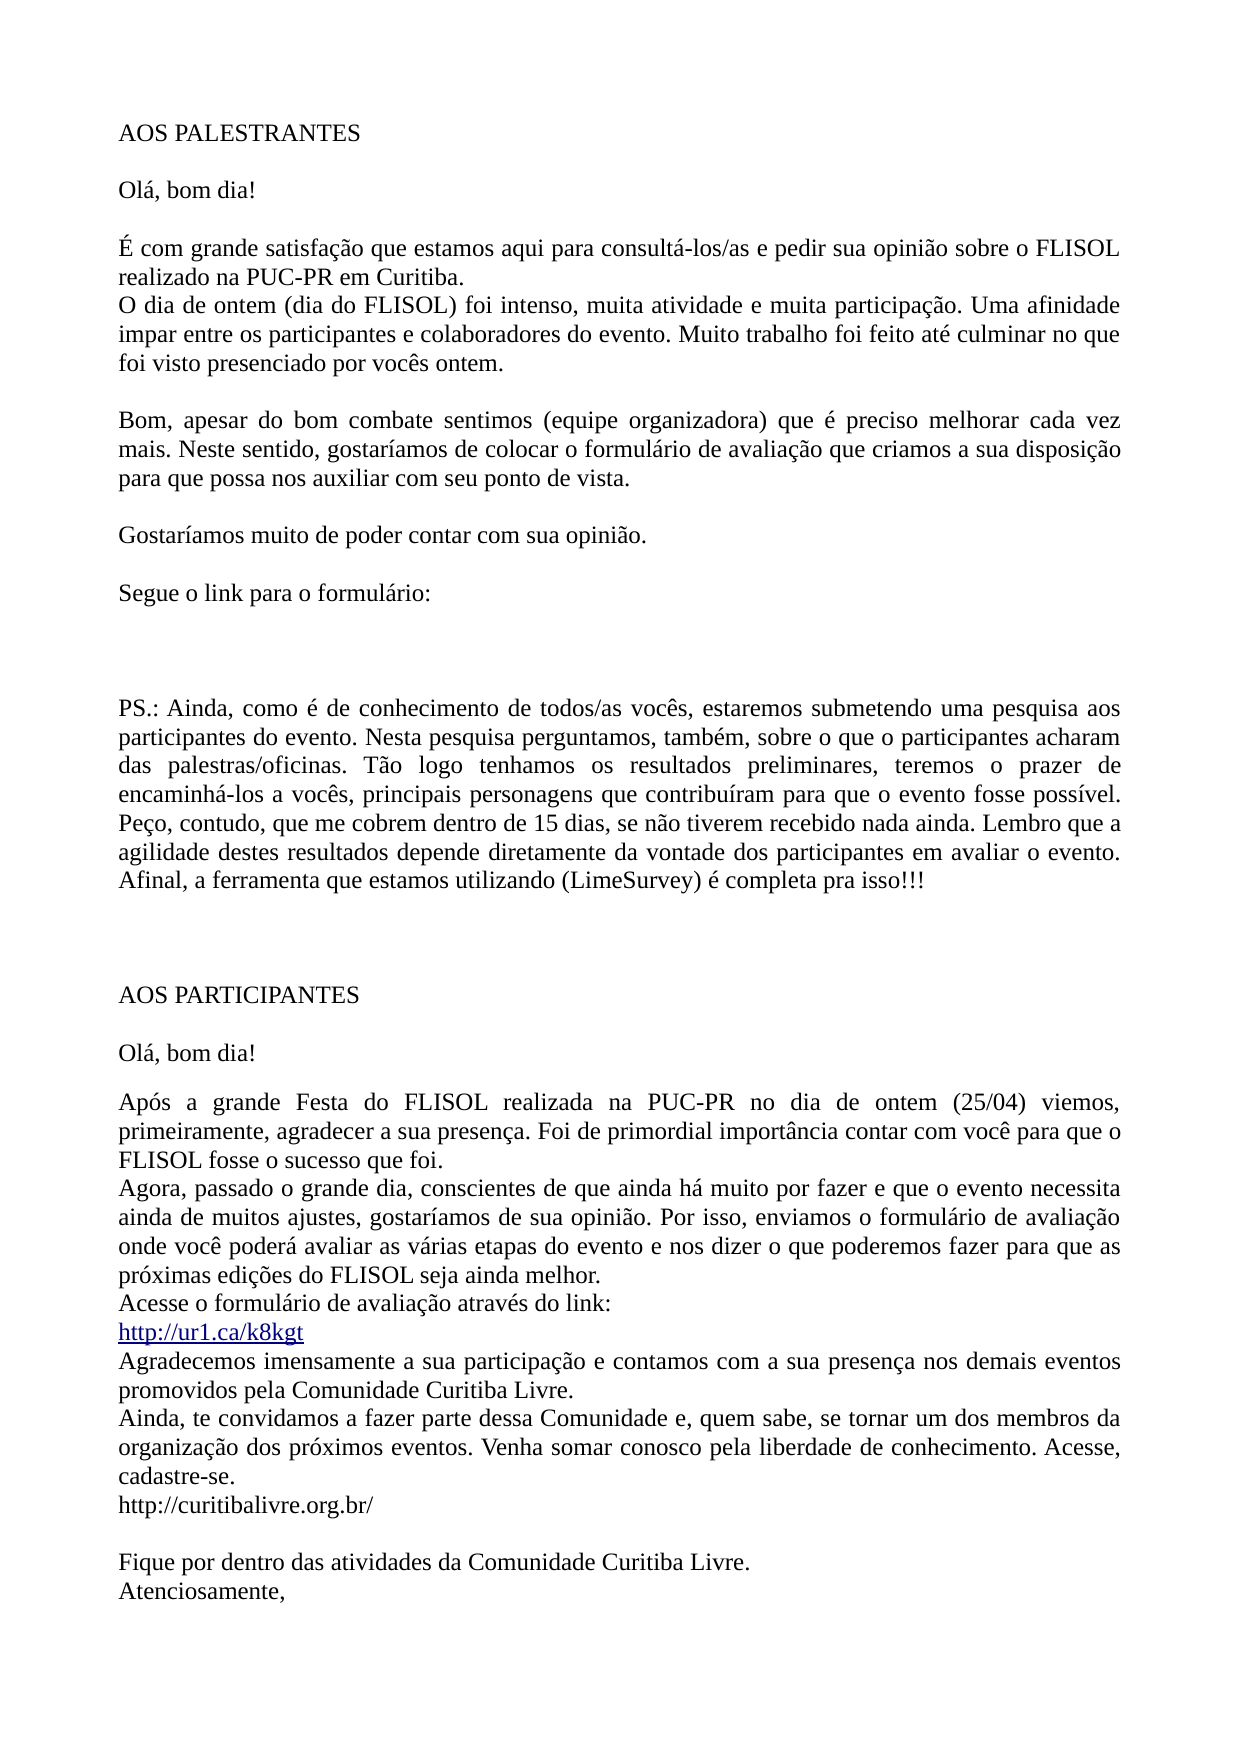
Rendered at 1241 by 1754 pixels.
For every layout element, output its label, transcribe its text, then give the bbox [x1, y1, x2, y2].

text Acesse o formulário de avaliação através do link: [118, 1288, 1122, 1317]
text http://curitibalivre.org.br/ Fique por dentro das atividades da Comunidade Curitiba Livre. [118, 1490, 1122, 1576]
text Gostaríamos muito de poder contar com sua opinião. [118, 521, 1122, 549]
text Agradecemos imensamente a sua participação e contamos com a sua presença nos demais eventos promovidos pela Comunidade Curitiba Livre. [118, 1346, 1122, 1403]
text Após a grande Festa do FLISOL realizada na PUC-PR no dia de ontem (25/04) viemos, primeiramente, agradecer a sua presença. Foi de primordial importância contar com você para que o FLISOL fosse o sucesso que foi. [118, 1087, 1122, 1173]
text Olá, bom dia! [118, 176, 1122, 204]
text Bom, apesar do bom combate sentimos (equipe organizadora) que é preciso melhorar cada vez mais. Neste sentido, gostaríamos de colocar o formulário de avaliação que criamos a sua disposição para que possa nos auxiliar com seu ponto de vista. [118, 406, 1122, 492]
text Atenciosamente, [118, 1576, 1122, 1605]
text AOS PARTICIPANTES [118, 981, 1122, 1009]
text PS.: Ainda, como é de conhecimento de todos/as vocês, estaremos submetendo uma pesquisa aos participantes do evento. Nesta pesquisa perguntamos, também, sobre o que o participantes acharam das palestras/oficinas. Tão logo tenhamos os resultados preliminares, teremos o prazer de encaminhá-los a vocês, principais personagens que contribuíram para que o evento fosse possível. Peço, contudo, que me cobrem dentro de 15 dias, se não tiverem recebido nada ainda. Lembro que a agilidade destes resultados depende diretamente da vontade dos participantes em avaliar o evento. Afinal, a ferramenta que estamos utilizando (LimeSurvey) é completa pra isso!!! [118, 693, 1122, 894]
text Ainda, te convidamos a fazer parte dessa Comunidade e, quem sabe, se tornar um dos membros da organização dos próximos eventos. Venha somar conosco pela liberdade de conhecimento. Acesse, cadastre-se. [118, 1403, 1122, 1490]
text Agora, passado o grande dia, conscientes de que ainda há muito por fazer e que o evento necessita ainda de muitos ajustes, gostaríamos de sua opinião. Por isso, enviamos o formulário de avaliação onde você poderá avaliar as várias etapas do evento e nos dizer o que poderemos fazer para que as próximas edições do FLISOL seja ainda melhor. [118, 1173, 1122, 1288]
text http://ur1.ca/k8kgt [118, 1317, 1122, 1346]
text Segue o link para o formulário: [118, 578, 1122, 607]
text É com grande satisfação que estamos aqui para consultá-los/as e pedir sua opinião sobre o FLISOL realizado na PUC-PR em Curitiba. [118, 233, 1122, 291]
text AOS PALESTRANTES [118, 118, 1122, 147]
text Olá, bom dia! [118, 1038, 1122, 1067]
text O dia de ontem (dia do FLISOL) foi intenso, muita atividade e muita participação. Uma afinidade impar entre os participantes e colaboradores do evento. Muito trabalho foi feito até culminar no que foi visto presenciado por vocês ontem. [118, 291, 1122, 377]
